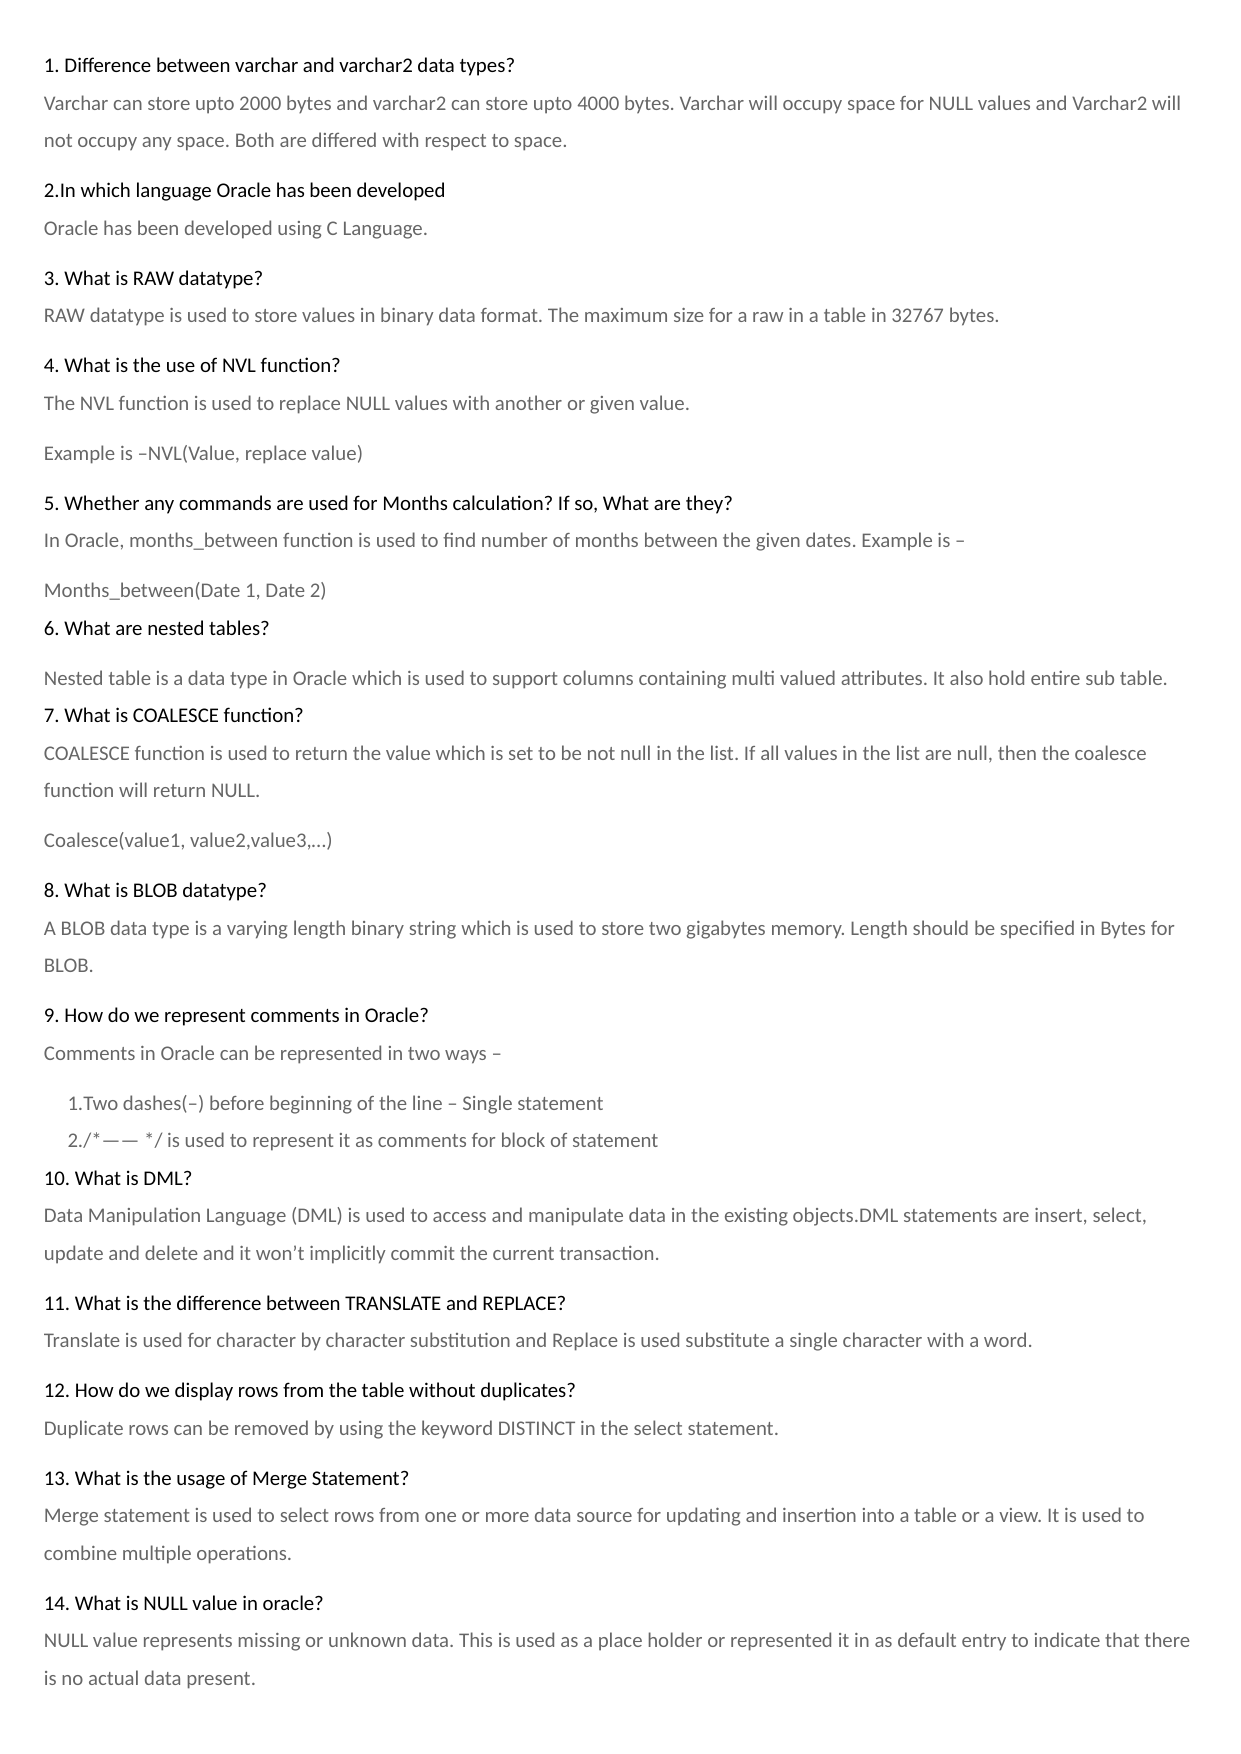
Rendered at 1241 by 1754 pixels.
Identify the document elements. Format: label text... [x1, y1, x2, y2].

text 13. What is the usage of Merge Statement? [44, 1453, 1198, 1491]
text 4. What is the use of NVL function? [44, 341, 1198, 378]
subtitle 1. Difference between varchar and varchar2 data types? [44, 41, 1198, 78]
list /*—— */ is used to represent it as comments for block of statement [44, 1116, 1198, 1153]
text NULL value represents missing or unknown data. This is used as a place holder or represented it in as default entry to indicate that there is no actual data present. [44, 1616, 1198, 1691]
text Comments in Oracle can be represented in two ways – [44, 1028, 1198, 1066]
text Duplicate rows can be removed by using the keyword DISTINCT in the select statement. [44, 1403, 1198, 1441]
text 11. What is the difference between TRANSLATE and REPLACE? [44, 1278, 1198, 1316]
text A BLOB data type is a varying length binary string which is used to store two gigabytes memory. Length should be specified in Bytes for BLOB. [44, 903, 1198, 978]
text Translate is used for character by character substitution and Replace is used substitute a single character with a word. [44, 1316, 1198, 1353]
text Coalesce(value1, value2,value3,…) [44, 816, 1198, 853]
text 9. How do we represent comments in Oracle? [44, 991, 1198, 1028]
text Data Manipulation Language (DML) is used to access and manipulate data in the existing objects.DML statements are insert, select, update and delete and it won’t implicitly commit the current transaction. [44, 1191, 1198, 1266]
text Nested table is a data type in Oracle which is used to support columns containing multi valued attributes. It also hold entire sub table. [44, 653, 1198, 691]
text 8. What is BLOB datatype? [44, 866, 1198, 903]
text 3. What is RAW datatype? [44, 253, 1198, 291]
text 14. What is NULL value in oracle? [44, 1578, 1198, 1616]
text Oracle has been developed using C Language. [44, 203, 1198, 241]
text In Oracle, months_between function is used to find number of months between the given dates. Example is – [44, 516, 1198, 553]
text RAW datatype is used to store values in binary data format. The maximum size for a raw in a table in 32767 bytes. [44, 291, 1198, 328]
text COALESCE function is used to return the value which is set to be not null in the list. If all values in the list are null, then the coalesce function will return NULL. [44, 728, 1198, 803]
text 7. What is COALESCE function? [44, 691, 1198, 728]
text Months_between(Date 1, Date 2) 6. What are nested tables? [44, 566, 1198, 641]
text Varchar can store upto 2000 bytes and varchar2 can store upto 4000 bytes. Varchar will occupy space for NULL values and Varchar2 will not occupy any space. Both are differed with respect to space. [44, 78, 1198, 153]
text 5. Whether any commands are used for Months calculation? If so, What are they? [44, 478, 1198, 516]
text 12. How do we display rows from the table without duplicates? [44, 1366, 1198, 1403]
text 10. What is DML? [44, 1153, 1198, 1191]
text 2.In which language Oracle has been developed [44, 166, 1198, 203]
text Merge statement is used to select rows from one or more data source for updating and insertion into a table or a view. It is used to combine multiple operations. [44, 1491, 1198, 1566]
text The NVL function is used to replace NULL values with another or given value. [44, 378, 1198, 416]
list Two dashes(–) before beginning of the line – Single statement [44, 1078, 1198, 1116]
text Example is –NVL(Value, replace value) [44, 428, 1198, 466]
